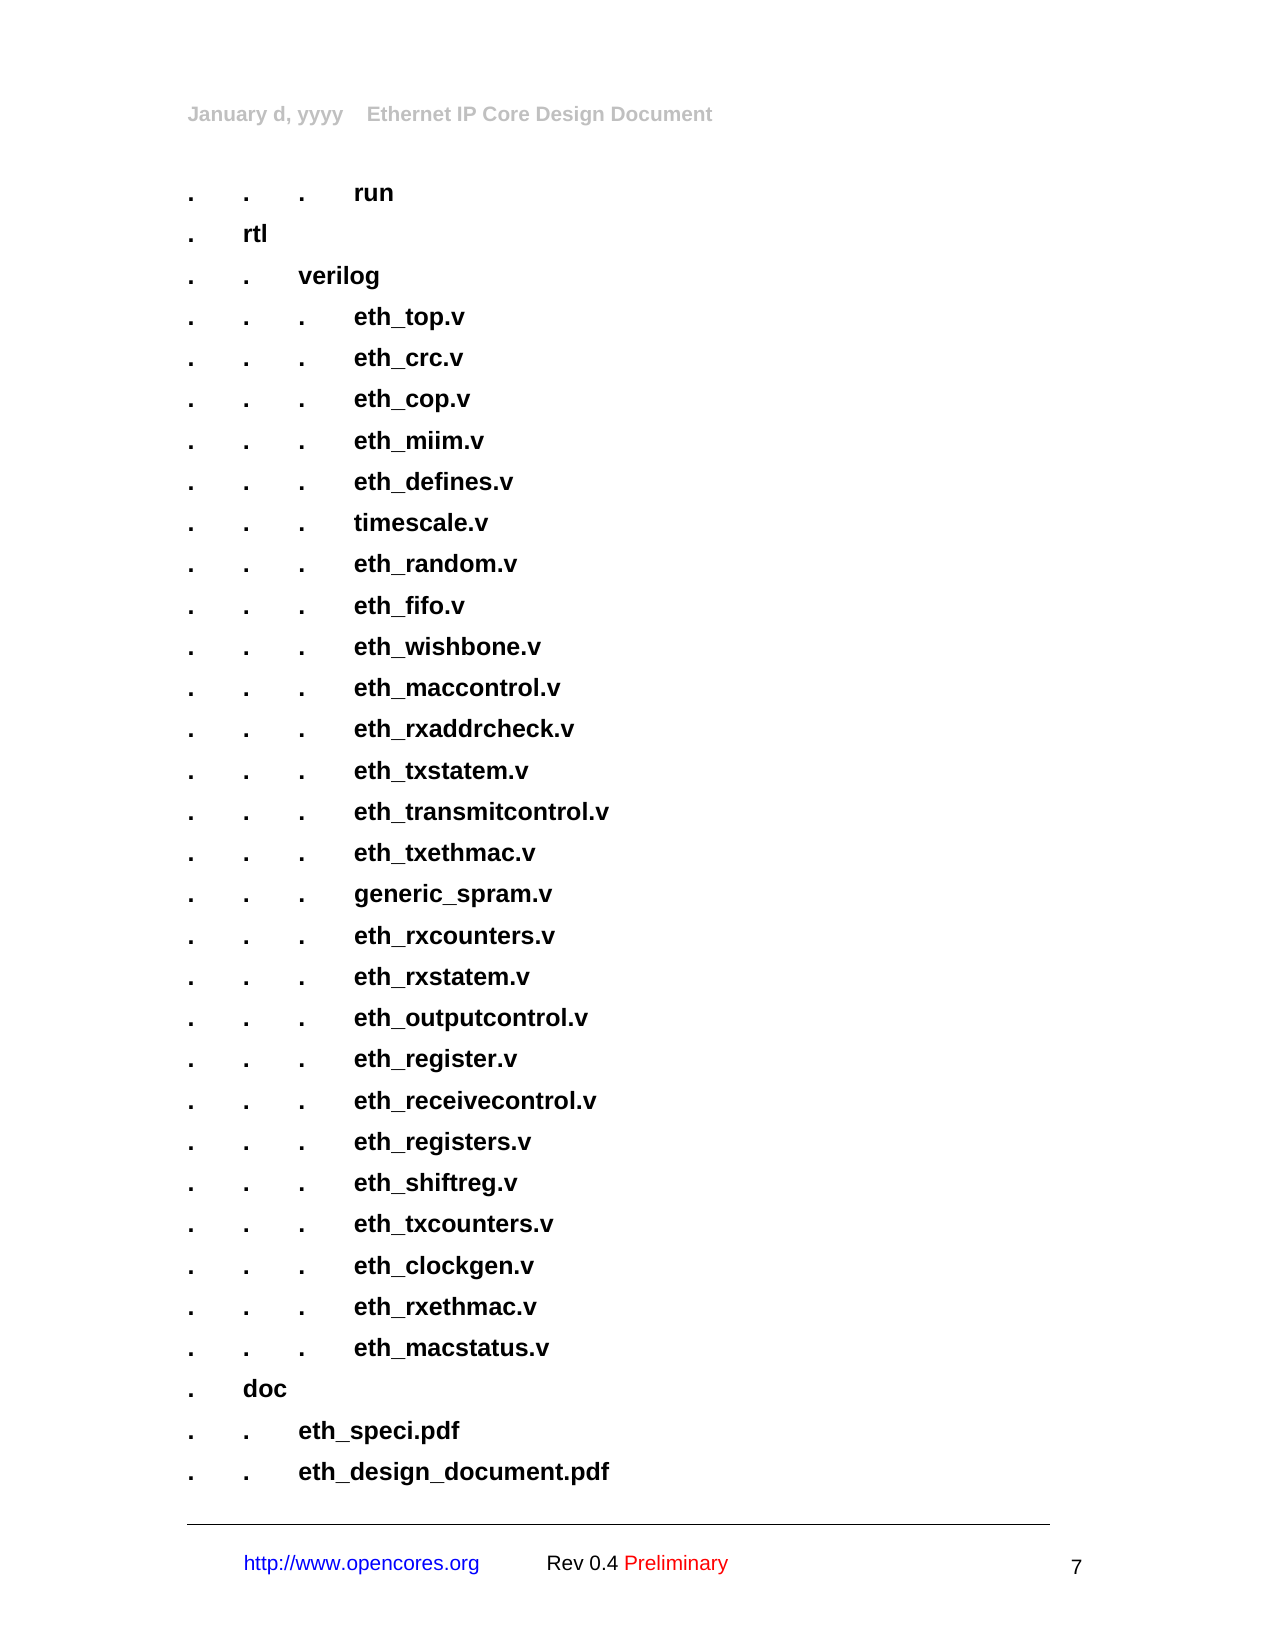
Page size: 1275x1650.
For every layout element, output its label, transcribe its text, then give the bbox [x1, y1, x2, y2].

text . . . eth_outputcontrol.v [187, 1003, 1088, 1032]
text . . . eth_transmitcontrol.v [187, 797, 1088, 826]
text . . . eth_registers.v [187, 1127, 1088, 1156]
text . . . timescale.v [187, 508, 1088, 537]
text . . . eth_rxcounters.v [187, 921, 1088, 949]
text . . . eth_cop.v [187, 384, 1088, 413]
text . . . eth_rxaddrcheck.v [187, 714, 1088, 743]
text . . . eth_miim.v [187, 426, 1088, 454]
text . . . eth_wishbone.v [187, 632, 1088, 661]
text . . eth_design_document.pdf [187, 1457, 1088, 1486]
text . . . eth_crc.v [187, 343, 1088, 372]
text . . . eth_register.v [187, 1044, 1088, 1073]
text . . . generic_spram.v [187, 879, 1088, 908]
text . . verilog [187, 261, 1088, 289]
text . . . eth_top.v [187, 302, 1088, 331]
text . . . run [187, 178, 1088, 207]
text . . . eth_defines.v [187, 467, 1088, 496]
text . . . eth_txstatem.v [187, 756, 1088, 784]
text . . . eth_fifo.v [187, 591, 1088, 619]
text . rtl [187, 219, 1088, 248]
text . . . eth_shiftreg.v [187, 1168, 1088, 1197]
text . . . eth_txcounters.v [187, 1209, 1088, 1238]
text . . . eth_receivecontrol.v [187, 1086, 1088, 1114]
text . . . eth_maccontrol.v [187, 673, 1088, 702]
text . . . eth_random.v [187, 549, 1088, 578]
text . . . eth_txethmac.v [187, 838, 1088, 867]
text . . . eth_macstatus.v [187, 1333, 1088, 1362]
text . doc [187, 1374, 1088, 1403]
text . . . eth_rxstatem.v [187, 962, 1088, 991]
text . . . eth_clockgen.v [187, 1251, 1088, 1279]
text . . . eth_rxethmac.v [187, 1292, 1088, 1321]
text . . eth_speci.pdf [187, 1416, 1088, 1444]
